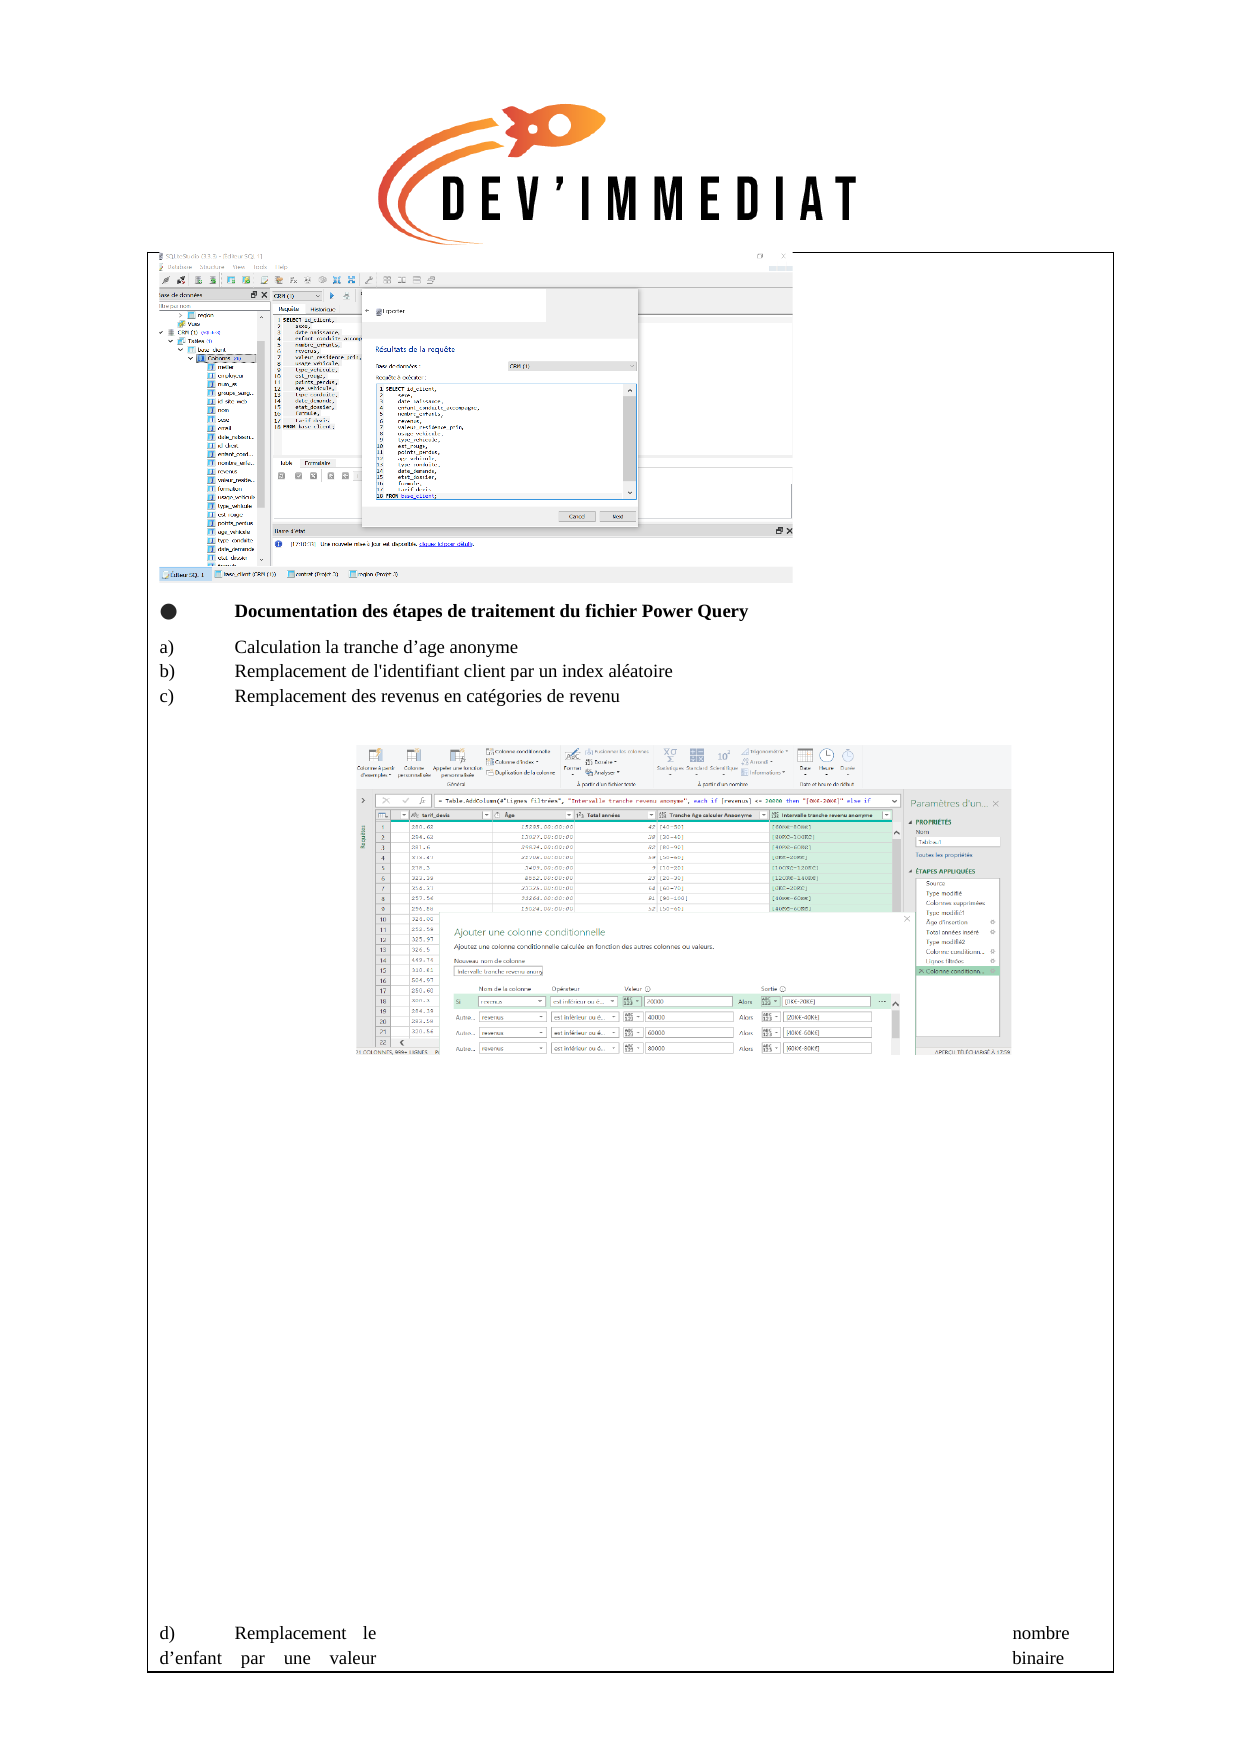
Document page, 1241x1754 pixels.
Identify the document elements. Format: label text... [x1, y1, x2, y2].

table_cell Préconisations en lien avec les règles RGPD permettant de garantir à l’avenir le respect du RGPD Notamment: collecte (communication d’information vers les clients : transparence, droit des personnes, etc.) a)Définir les objectifs et les critères de qualité b)Collecte des données: traitement des données a)Nettoyage et préparation des données b)Analyse des données c)Vérification de la qualité des données Documentation des traitements effectués : Notamment : L'extraction des données clients de base à partir de SQLite Studio vers un fichier Excel. Documentation des étapes de traitement du fichier Power Query Calculation la tranche d’age anonyme Remplacement de l'identifiant client par un index aléatoire Remplacement des revenus en catégories de revenu Remplacement le nombre d’enfant par une valeur binaire Documentation des traitements effectués sur la base de données brutes Sur le jeu de données brutes, six traitements ont été effectués sur les colonnes suivantes : Id_client, Revenu, nombre d'enfant, Est rouge, Age et Conduite d'enfant. Etapes pour retravailler le jeu de données et les explications associées a)Les étapes suivantes ont été suivies : La colonne "Age" a été convertie en intervalle anonyme afin de préserver la confidentialité des données personnelles des clients. Cette transformation permet également de faciliter l'analyse des données en regroupant les âges par intervalles. b) La colonne "Id_client" a été modifiée en indice pour faciliter l'identification et la recherche des clients dans le jeu de données. Cette modification permet également de réduire l'espace de stockage nécessaire pour enregistrer les données. c) Les colonnes "Nombre d'enfant", "Enfant conduit" et "Est rouge" ont été converties en valeurs binaires (VRAI ou FAUX) pour faciliter l'analyse statistique des données. Cette transformation permet de réduire les erreurs de traitement et de faciliter l'interprétation des résultats [148, 253, 1113, 1671]
